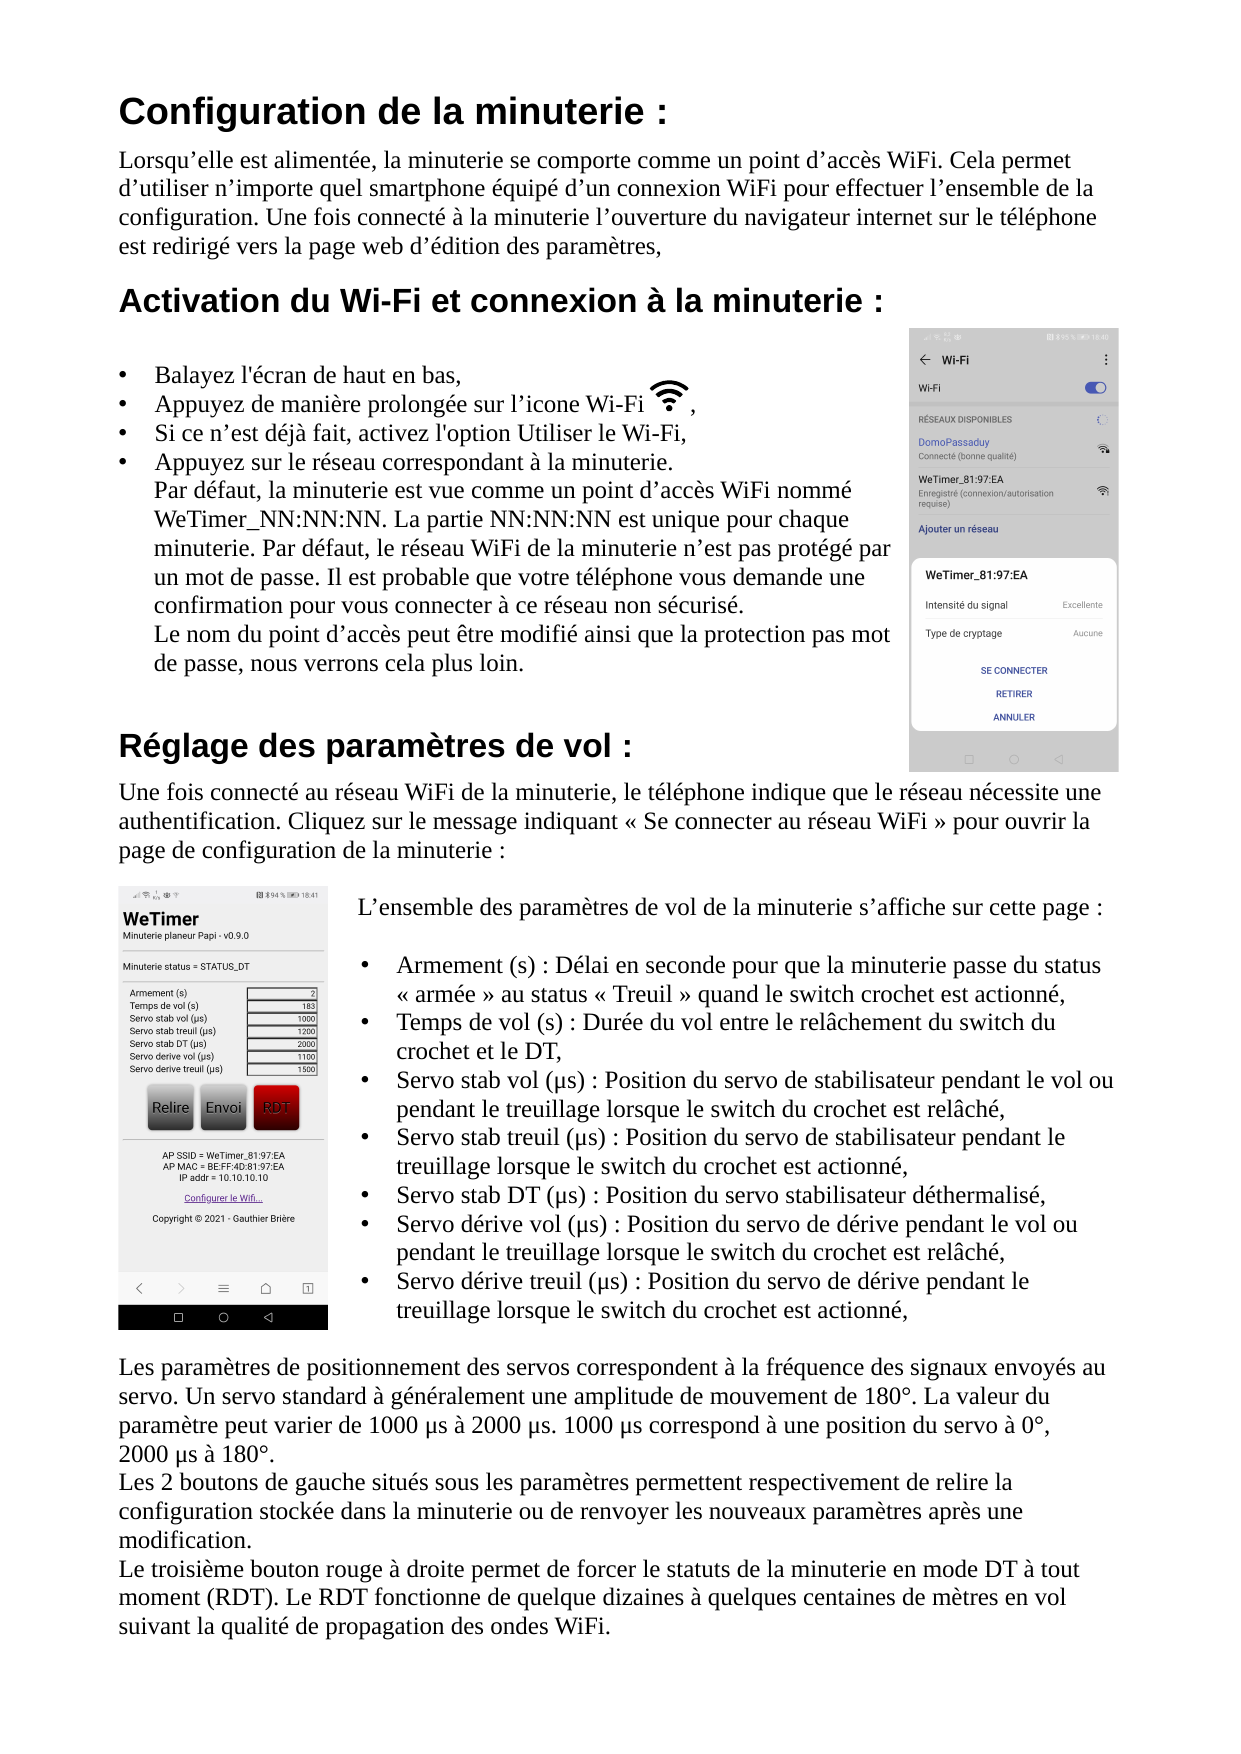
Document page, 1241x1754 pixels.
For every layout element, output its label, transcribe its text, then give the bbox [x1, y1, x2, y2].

list Appuyez sur le réseau correspondant à la minuterie. [118, 447, 909, 475]
subtitle Activation du Wi-Fi et connexion à la minuterie : [118, 281, 1122, 319]
list Servo stab DT (μs) : Position du servo stabilisateur déthermalisé, [361, 1180, 1122, 1209]
picture [118, 886, 328, 1330]
list Si ce n’est déjà fait, activez l'option Utiliser le Wi-Fi, [118, 418, 909, 447]
list Balayez l'écran de haut en bas, [118, 360, 909, 389]
text Une fois connecté au réseau WiFi de la minuterie, le téléphone indique que le réseau nécessite une authentification. Cliquez sur le message indiquant « Se connecter au réseau WiFi » pour ouvrir la page de configuration de la minuterie : [118, 777, 1122, 864]
text Les paramètres de positionnement des servos correspondent à la fréquence des signaux envoyés au servo. Un servo standard à généralement une amplitude de mouvement de 180°. La valeur du paramètre peut varier de 1000 μs à 2000 μs. 1000 μs correspond à une position du servo à 0°, 2000 μs à 180°. [118, 1352, 1122, 1467]
list Appuyez de manière prolongée sur l’icone Wi-Fi , [118, 389, 909, 418]
list Armement (s) : Délai en seconde pour que la minuterie passe du status « armée » au status « Treuil » quand le switch crochet est actionné, [361, 950, 1122, 1007]
subtitle Configuration de la minuterie : [118, 88, 1122, 132]
subtitle Réglage des paramètres de vol : [118, 726, 909, 765]
list Servo stab vol (μs) : Position du servo de stabilisateur pendant le vol ou pendant le treuillage lorsque le switch du crochet est relâché, [361, 1065, 1122, 1122]
text L’ensemble des paramètres de vol de la minuterie s’affiche sur cette page : [328, 892, 1122, 921]
picture [909, 328, 1119, 772]
text Lorsqu’elle est alimentée, la minuterie se comporte comme un point d’accès WiFi. Cela permet d’utiliser n’importe quel smartphone équipé d’un connexion WiFi pour effectuer l’ensemble de la configuration. Une fois connecté à la minuterie l’ouverture du navigateur internet sur le téléphone est redirigé vers la page web d’édition des paramètres, [118, 145, 1122, 260]
list Par défaut, la minuterie est vue comme un point d’accès WiFi nommé WeTimer_NN:NN:NN. La partie NN:NN:NN est unique pour chaque minuterie. Par défaut, le réseau WiFi de la minuterie n’est pas protégé par un mot de passe. Il est probable que votre téléphone vous demande une confirmation pour vous connecter à ce réseau non sécurisé. [118, 475, 909, 619]
text Le troisième bouton rouge à droite permet de forcer le statuts de la minuterie en mode DT à tout moment (RDT). Le RDT fonctionne de quelque dizaines à quelques centaines de mètres en vol suivant la qualité de propagation des ondes WiFi. [118, 1554, 1122, 1640]
list Servo stab treuil (μs) : Position du servo de stabilisateur pendant le treuillage lorsque le switch du crochet est actionné, [361, 1122, 1122, 1180]
list Servo dérive vol (μs) : Position du servo de dérive pendant le vol ou pendant le treuillage lorsque le switch du crochet est relâché, [361, 1209, 1122, 1266]
text Les 2 boutons de gauche situés sous les paramètres permettent respectivement de relire la configuration stockée dans la minuterie ou de renvoyer les nouveaux paramètres après une modification. [118, 1467, 1122, 1554]
list Servo dérive treuil (μs) : Position du servo de dérive pendant le treuillage lorsque le switch du crochet est actionné, [361, 1266, 1122, 1324]
list Temps de vol (s) : Durée du vol entre le relâchement du switch du crochet et le DT, [361, 1007, 1122, 1065]
list Le nom du point d’accès peut être modifié ainsi que la protection pas mot de passe, nous verrons cela plus loin. [118, 619, 909, 677]
